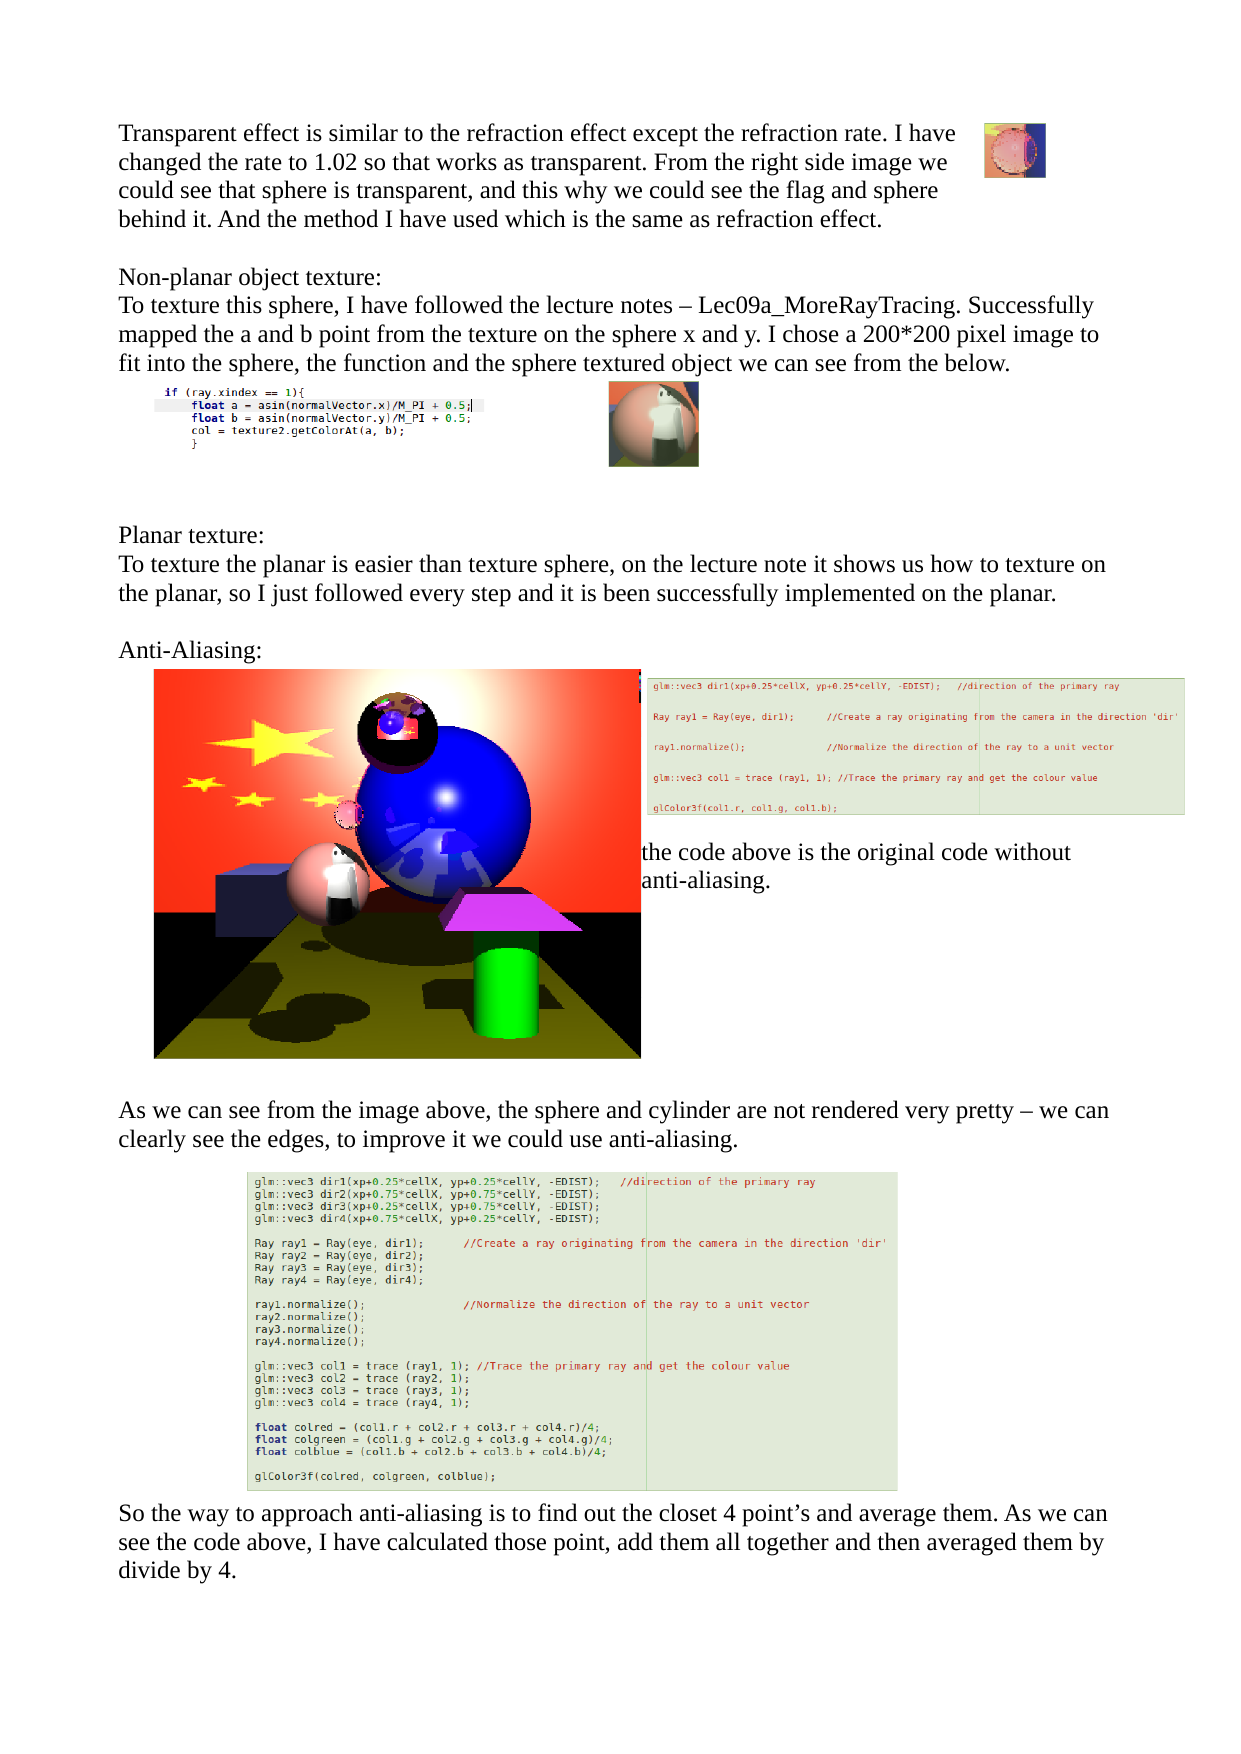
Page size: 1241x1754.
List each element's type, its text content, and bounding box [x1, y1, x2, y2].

picture [647, 678, 1185, 815]
picture [154, 385, 485, 450]
text To texture this sphere, I have followed the lecture notes – Lec09a_MoreRayTracing. Successfully mapped the a and b point from the texture on the sphere x and y. I chose a 200*200 pixel image to fit into the sphere, the function and the sphere textured object we can see from the below. [118, 291, 1122, 377]
picture [984, 123, 1046, 178]
picture [247, 1172, 898, 1491]
text Non-planar object texture: [118, 262, 1122, 291]
text [118, 837, 153, 894]
picture [608, 381, 699, 467]
text Anti-Aliasing: [118, 636, 1122, 664]
text To texture the planar is easier than texture sphere, on the lecture note it shows us how to texture on the planar, so I just followed every step and it is been successfully implemented on the planar. [118, 549, 1122, 607]
text the code above is the original code without anti-aliasing. [642, 837, 1122, 894]
text So the way to approach anti-aliasing is to find out the closet 4 point’s and average them. As we can see the code above, I have calculated those point, add them all together and then averaged them by divide by 4. [118, 1498, 1122, 1584]
picture [153, 669, 642, 1059]
text As we can see from the image above, the sphere and cylinder are not rendered very pretty – we can clearly see the edges, to improve it we could use anti-aliasing. [118, 1096, 1122, 1153]
text Planar texture: [118, 521, 1122, 549]
text Transparent effect is similar to the refraction effect except the refraction rate. I have changed the rate to 1.02 so that works as transparent. From the right side image we could see that sphere is transparent, and this why we could see the flag and sphere behind it. And the method I have used which is the same as refraction effect. [118, 118, 1122, 233]
